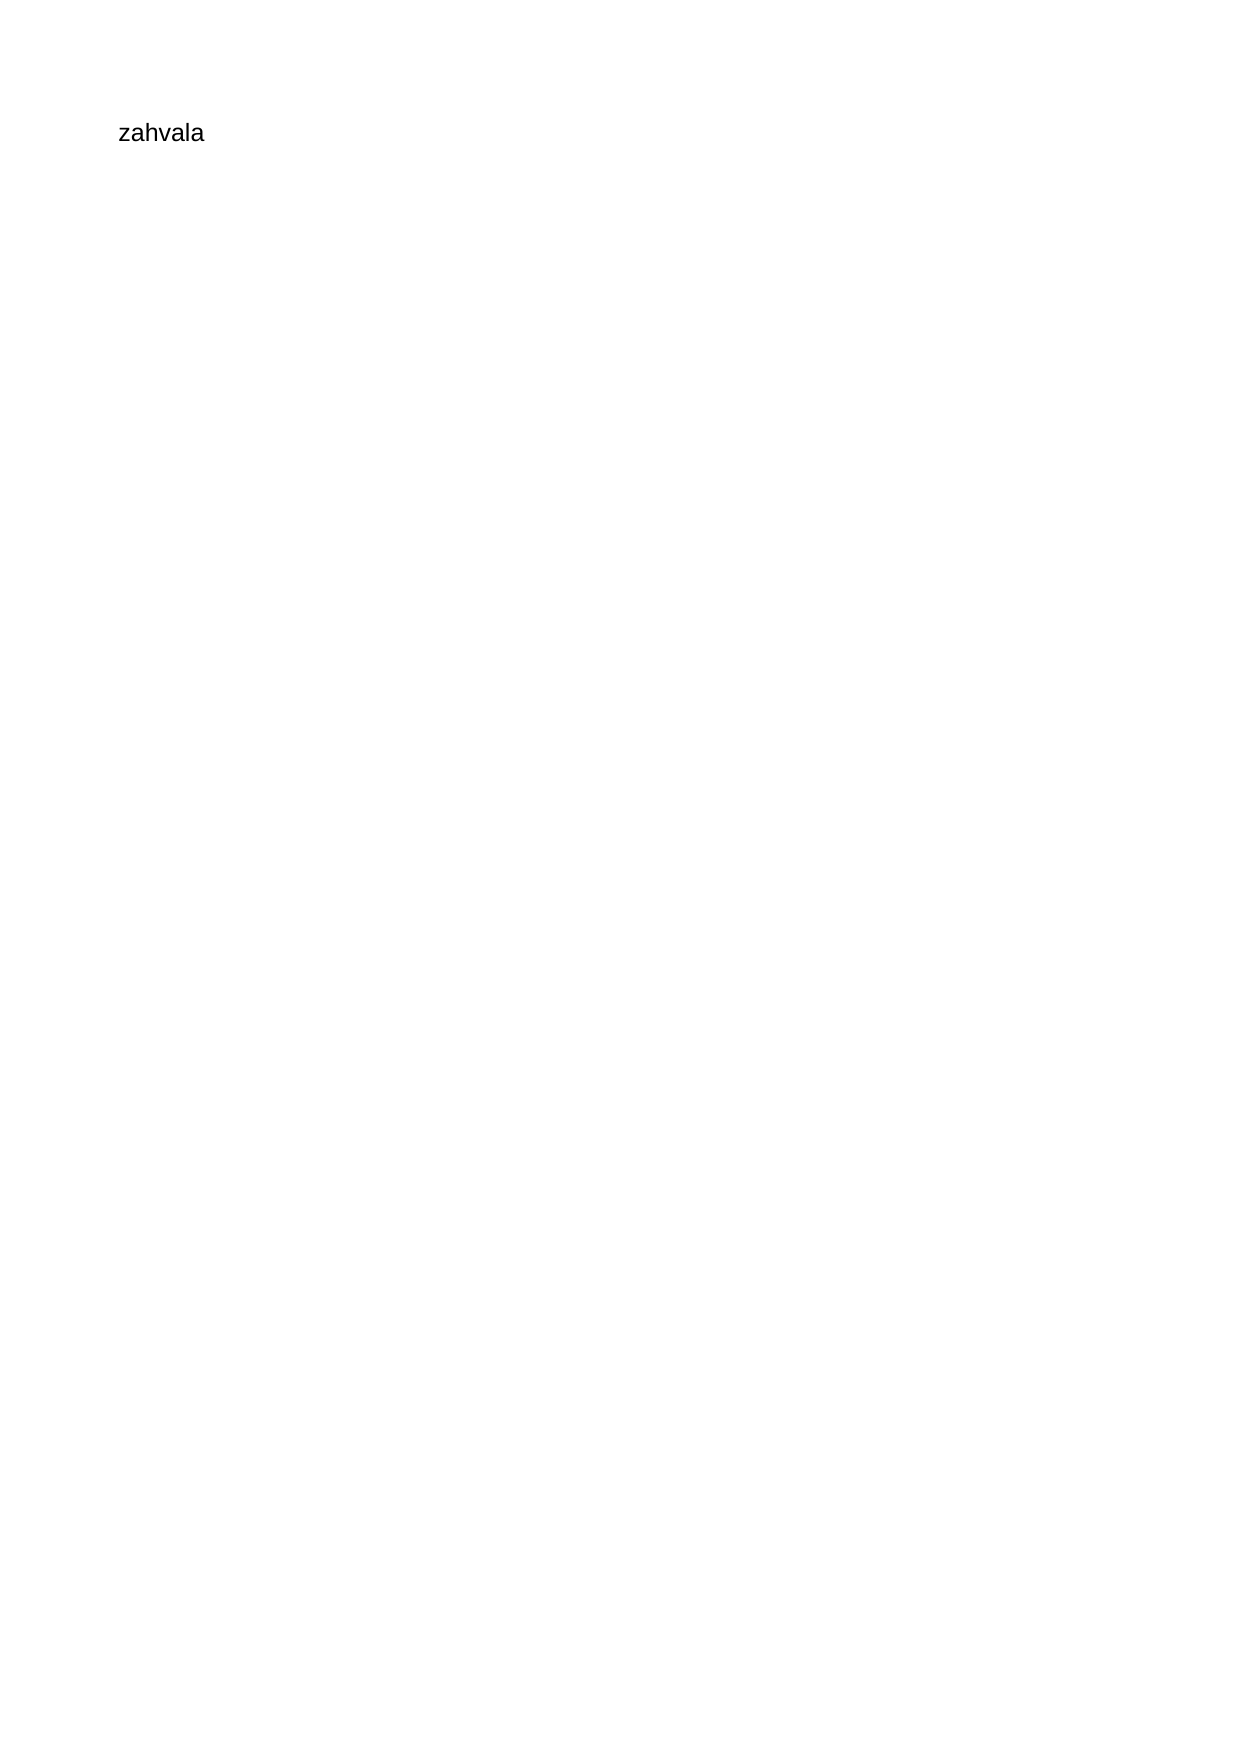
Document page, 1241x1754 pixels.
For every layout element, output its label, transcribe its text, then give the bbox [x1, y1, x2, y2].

text zahvala [118, 118, 1122, 147]
